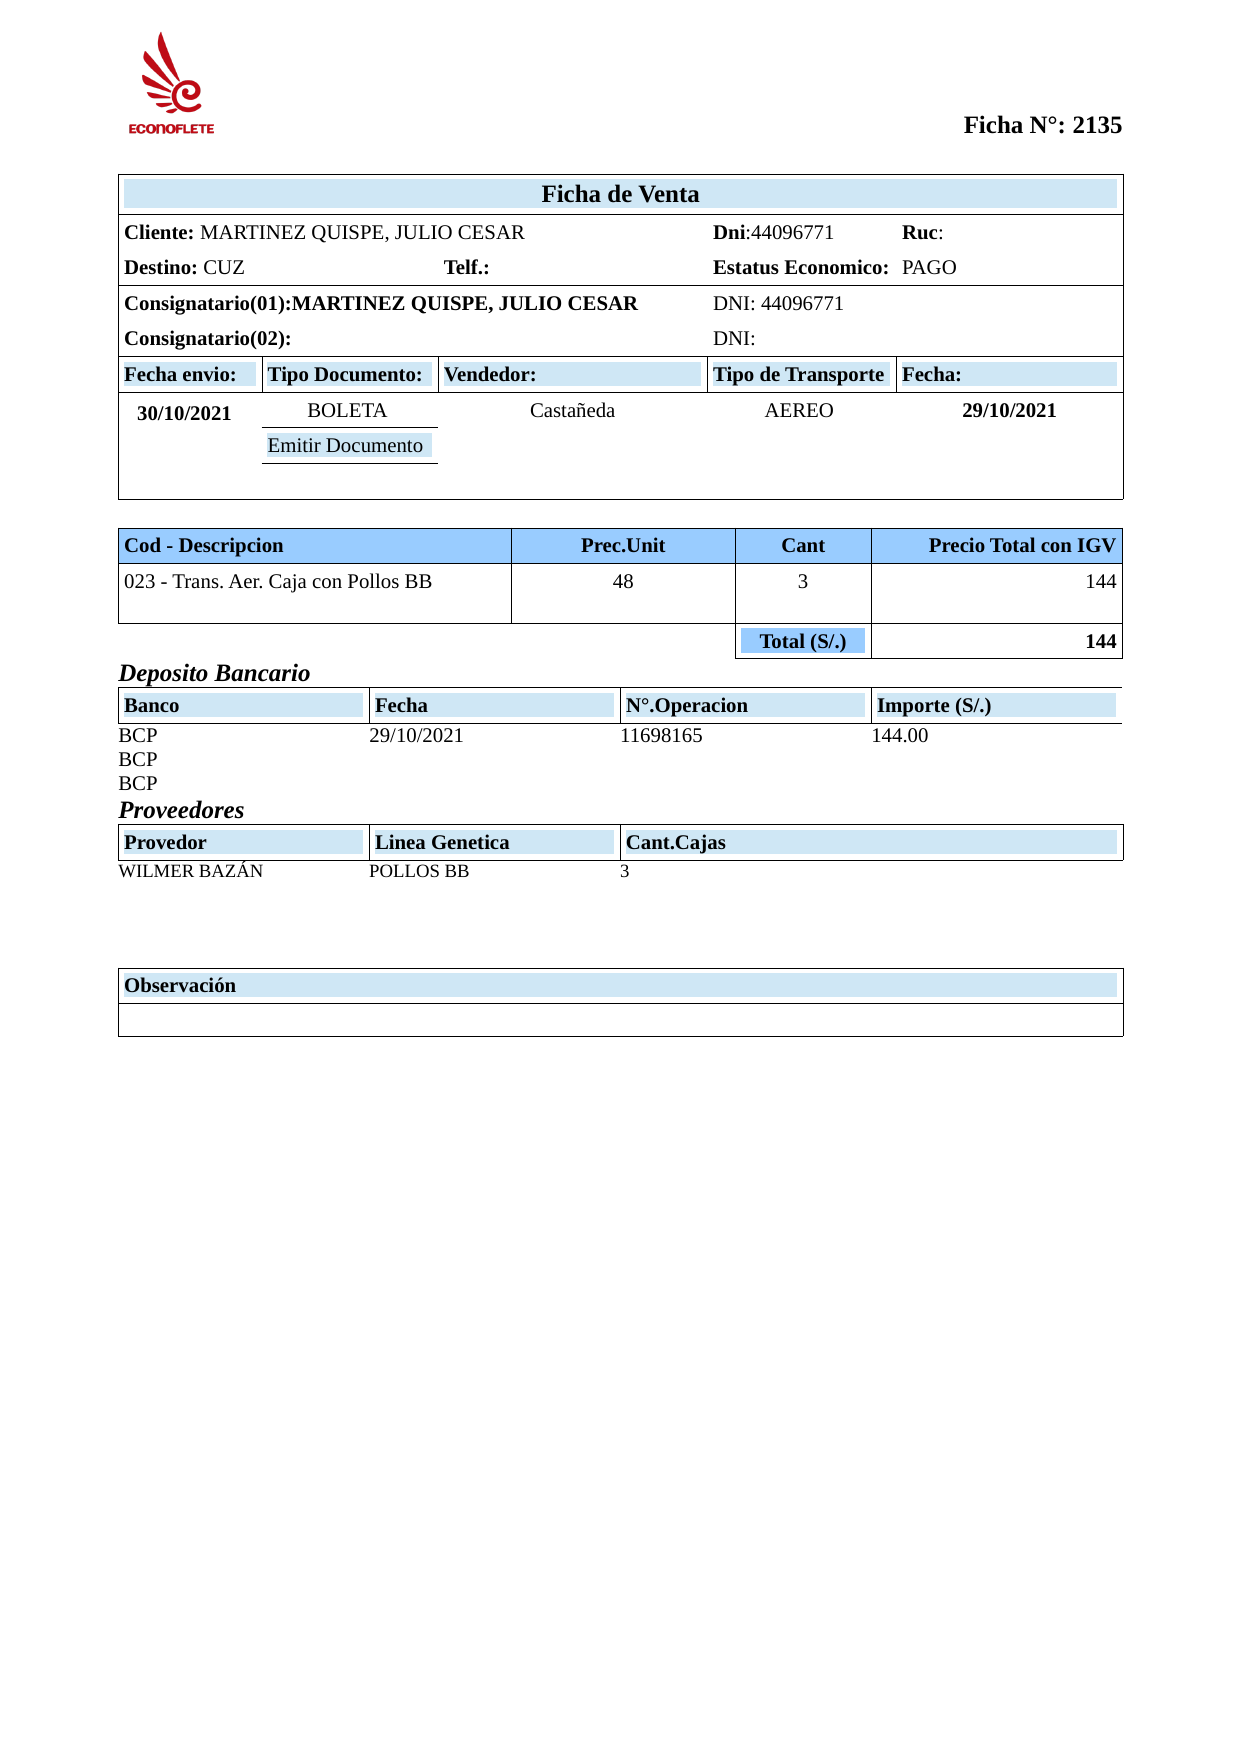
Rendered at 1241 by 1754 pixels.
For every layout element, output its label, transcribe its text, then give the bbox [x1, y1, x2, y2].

table_header Cod - Descripcion [119, 529, 511, 563]
table_cell [369, 946, 620, 967]
table_cell [620, 946, 1123, 967]
table_cell [119, 1004, 1123, 1036]
table_header Linea Genetica [370, 825, 620, 859]
table_cell Dni:44096771 [707, 215, 896, 249]
table_cell POLLOS BB [369, 861, 620, 881]
table_cell Telf.: [438, 249, 707, 285]
text Deposito Bancario [118, 658, 1122, 687]
picture [118, 31, 225, 134]
table_cell Fecha: [897, 357, 1123, 392]
table_cell 11698165 [620, 724, 871, 747]
table_cell [262, 464, 438, 498]
table_cell [871, 747, 1122, 771]
table_cell Tipo Documento: [263, 357, 438, 392]
table_header Cant.Cajas [621, 825, 1123, 859]
table_cell [511, 624, 735, 658]
table_cell [118, 624, 511, 658]
table_cell [369, 747, 620, 771]
table_header Observación [119, 969, 1123, 1003]
table_cell BCP [118, 724, 369, 747]
table_cell DNI: [707, 321, 1123, 356]
table_cell Consignatario(02): [119, 321, 707, 356]
table_cell AEREO [707, 393, 896, 498]
table_cell [118, 881, 369, 903]
table_header Banco [119, 688, 369, 723]
table_header N°.Operacion [621, 688, 871, 723]
table_cell 3 [736, 564, 871, 623]
table_cell 3 [620, 861, 1123, 881]
table_cell [369, 771, 620, 795]
table_cell Fecha envio: [119, 357, 262, 392]
table_cell Cliente: MARTINEZ QUISPE, JULIO CESAR [119, 215, 707, 249]
table_cell PAGO [896, 249, 1123, 285]
table_cell 144 [872, 564, 1122, 623]
table_header Cant [736, 529, 871, 563]
table_cell Emitir Documento [262, 428, 438, 463]
text Proveedores [118, 795, 1122, 824]
table_cell 023 - Trans. Aer. Caja con Pollos BB [119, 564, 511, 623]
table_cell BCP [118, 747, 369, 771]
table_cell [369, 903, 620, 924]
table_header Importe (S/.) [872, 688, 1122, 723]
table_cell 29/10/2021 [369, 724, 620, 747]
table_header Precio Total con IGV [872, 529, 1122, 563]
table_cell [369, 881, 620, 903]
table_cell 29/10/2021 [896, 393, 1123, 498]
table_cell Consignatario(01):MARTINEZ QUISPE, JULIO CESAR [119, 286, 707, 321]
table_cell [118, 946, 369, 967]
table_cell Vendedor: [439, 357, 707, 392]
table_cell DNI: 44096771 [707, 286, 1123, 321]
table_cell [620, 747, 871, 771]
table_cell [620, 903, 1123, 924]
table_cell [871, 771, 1122, 795]
table_cell Destino: CUZ [119, 249, 438, 285]
table_cell BCP [118, 771, 369, 795]
table_cell 144 [872, 624, 1122, 658]
table_header Prec.Unit [512, 529, 735, 563]
table_header Provedor [119, 825, 369, 859]
table_cell [620, 881, 1123, 903]
table_cell BOLETA [262, 393, 438, 427]
table_cell 144.00 [871, 724, 1122, 747]
table_cell 30/10/2021 [119, 393, 262, 498]
table_cell [620, 771, 871, 795]
table_cell [369, 924, 620, 946]
table_cell [118, 903, 369, 924]
table_cell 48 [512, 564, 735, 623]
table_cell Estatus Economico: [707, 249, 896, 285]
table_cell [118, 924, 369, 946]
table_header Ficha de Venta [119, 175, 1123, 214]
table_cell [620, 924, 1123, 946]
table_cell Ruc: [896, 215, 1123, 249]
table_cell Total (S/.) [736, 624, 871, 658]
table_cell Tipo de Transporte [708, 357, 896, 392]
table_cell Castañeda [438, 393, 707, 498]
table_header Fecha [370, 688, 620, 723]
table_cell WILMER BAZÁN [118, 861, 369, 881]
